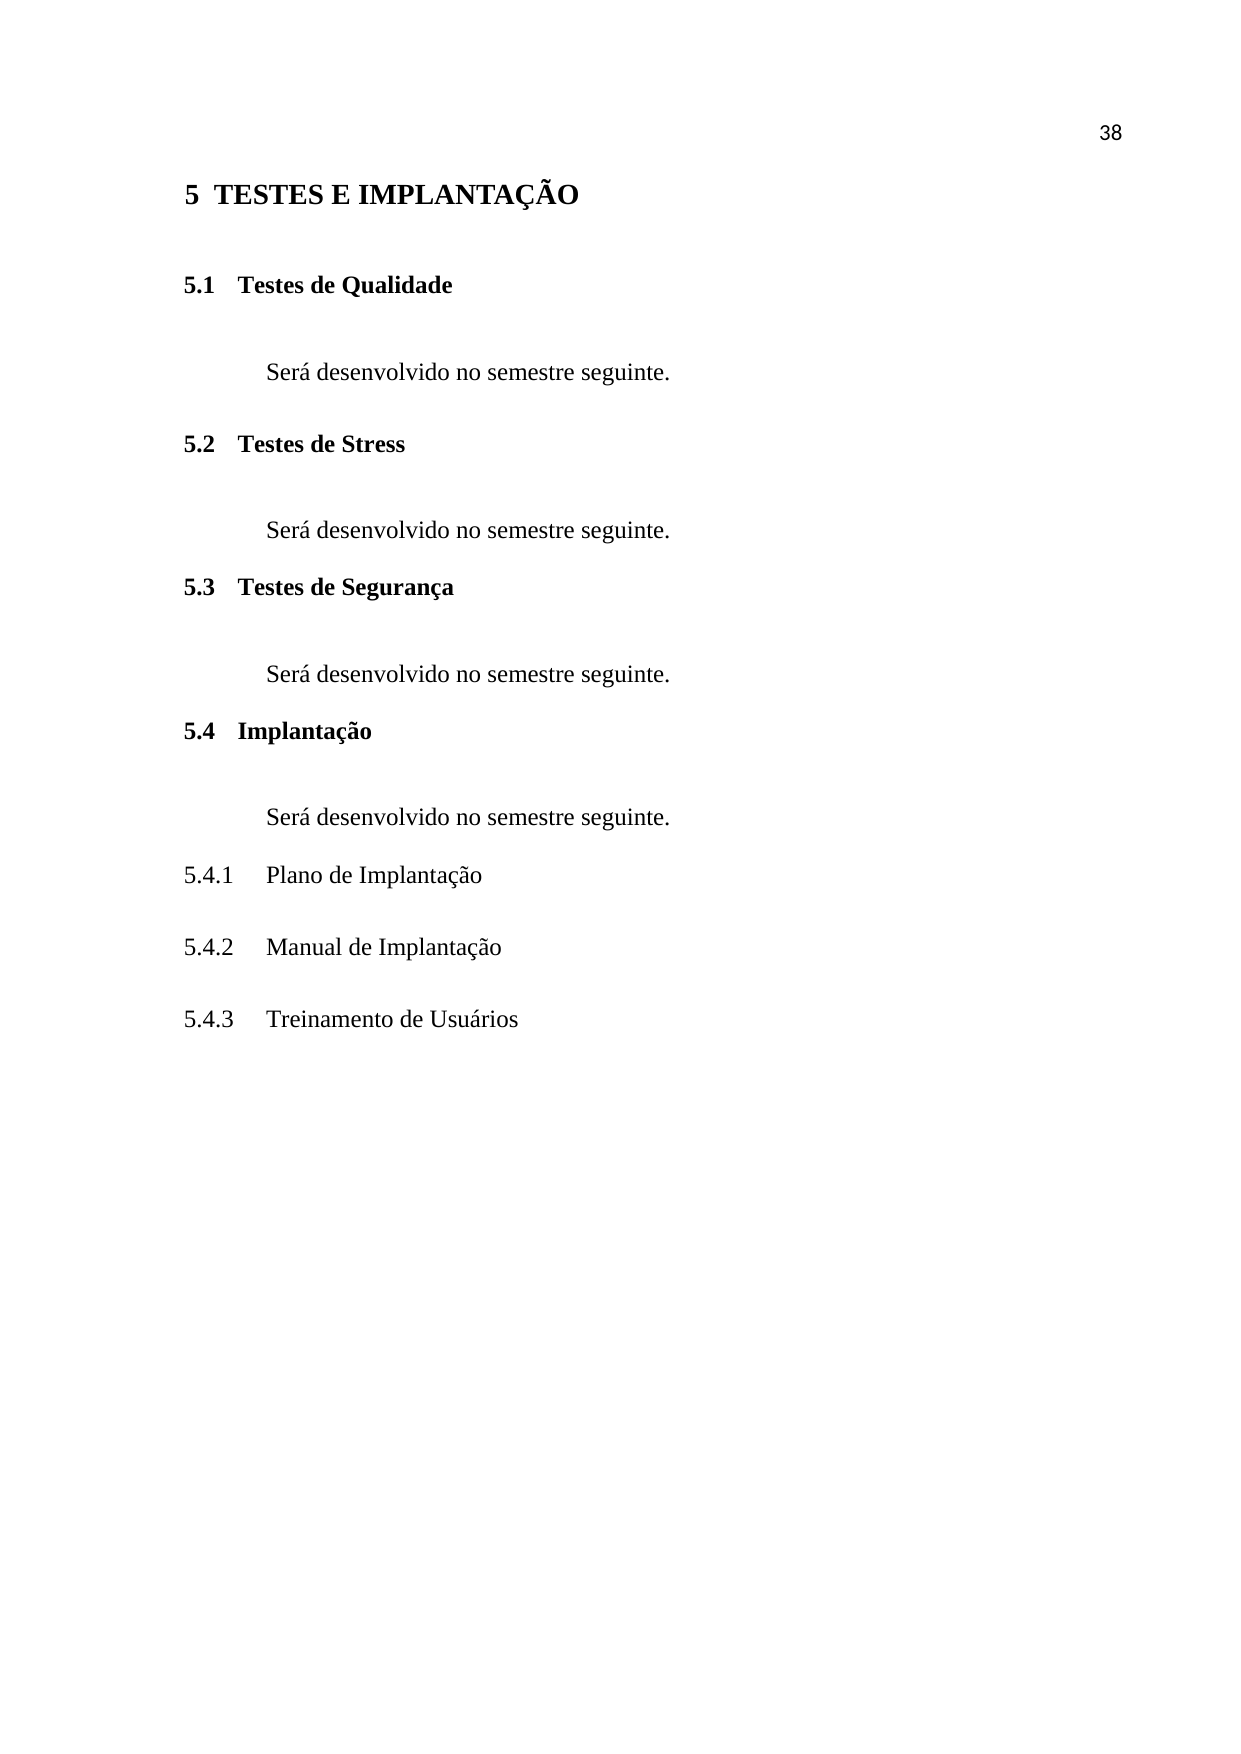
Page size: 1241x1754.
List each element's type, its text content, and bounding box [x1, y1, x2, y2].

subtitle Treinamento de Usuários [177, 1004, 1122, 1032]
text Será desenvolvido no semestre seguinte. [177, 515, 1122, 544]
text Será desenvolvido no semestre seguinte. [177, 357, 1122, 386]
subtitle Plano de Implantação [177, 860, 1122, 889]
text Será desenvolvido no semestre seguinte. [177, 802, 1122, 831]
subtitle Manual de Implantação [177, 932, 1122, 961]
subtitle Testes de Segurança [177, 572, 1122, 601]
text Será desenvolvido no semestre seguinte. [177, 659, 1122, 687]
subtitle Testes de Qualidade [177, 271, 1122, 299]
subtitle TESTES E IMPLANTAÇÃO [177, 177, 1122, 211]
subtitle Implantação [177, 716, 1122, 745]
subtitle Testes de Stress [177, 429, 1122, 457]
